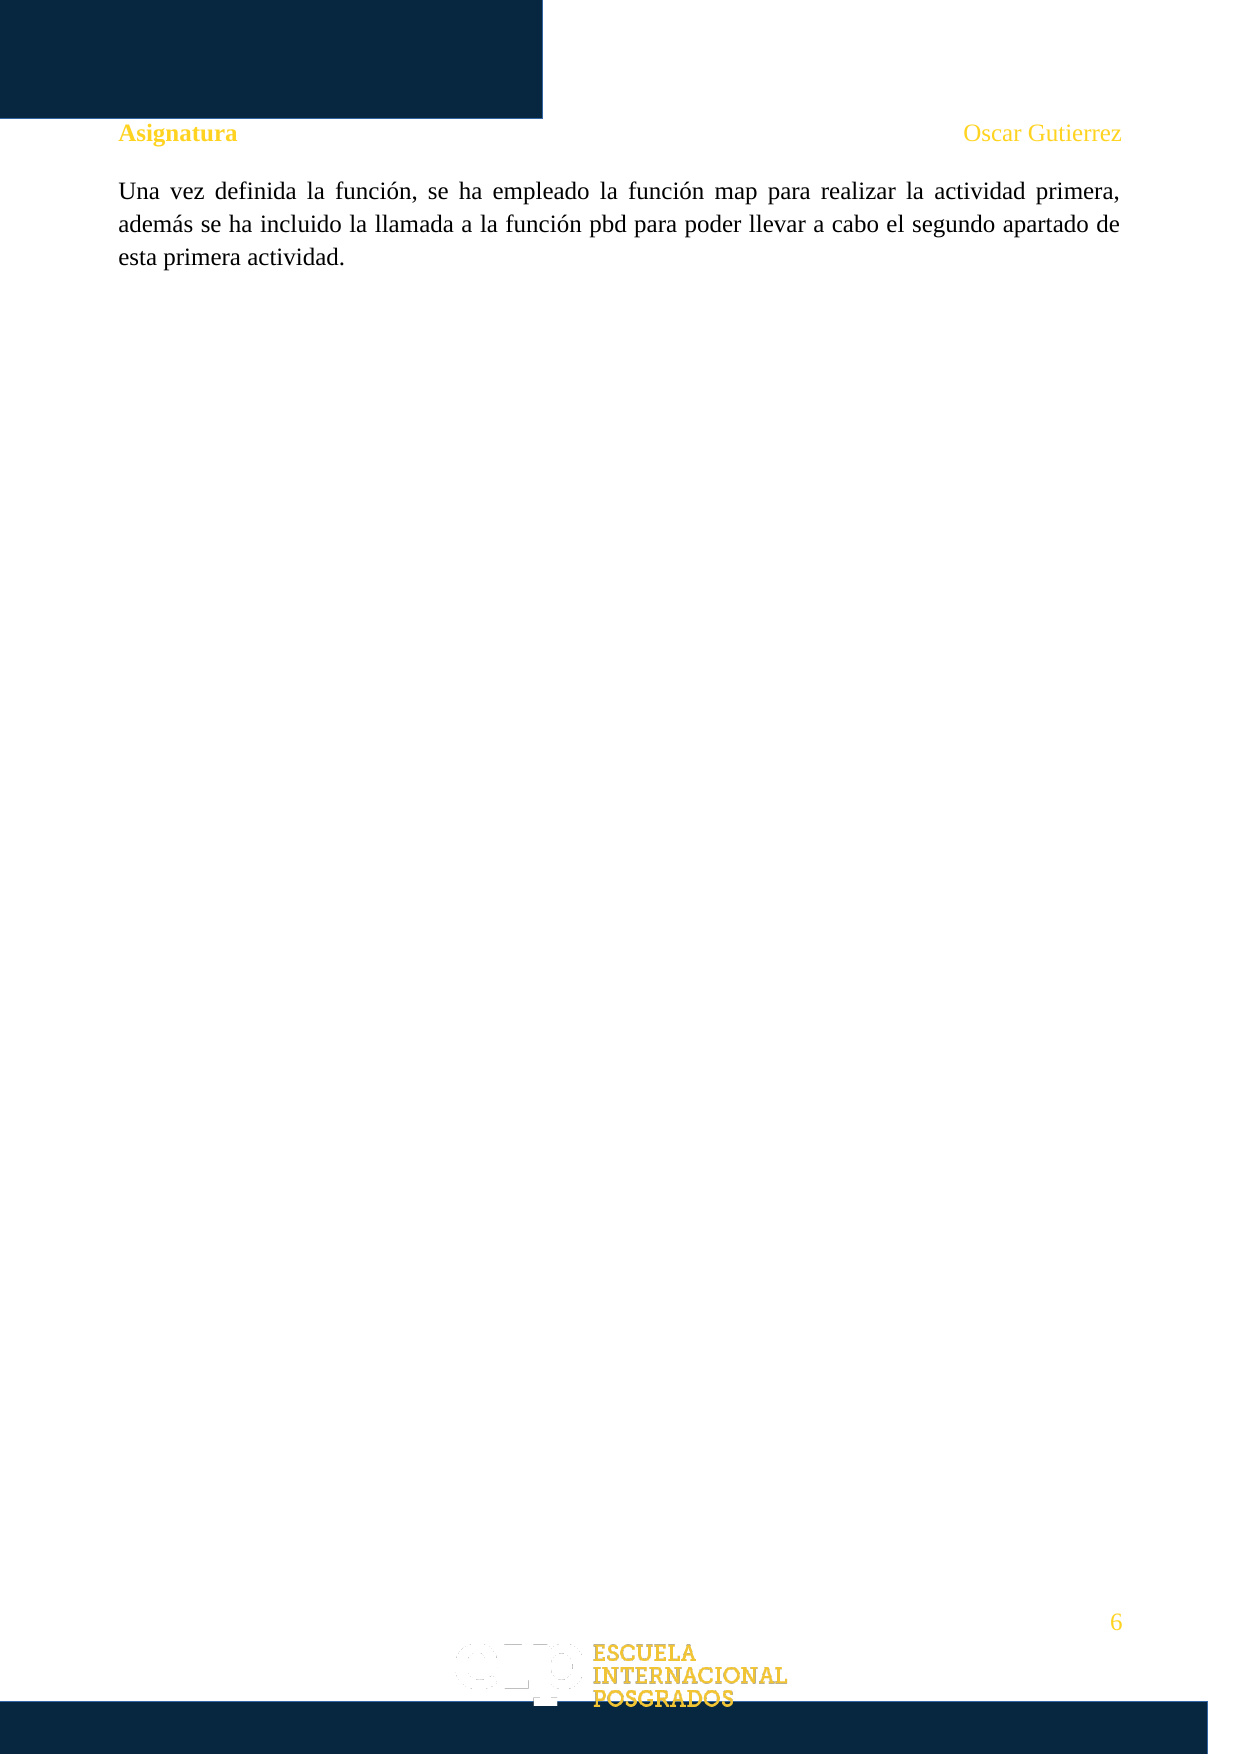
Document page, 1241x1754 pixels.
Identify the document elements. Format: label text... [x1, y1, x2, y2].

text Una vez definida la función, se ha empleado la función map para realizar la actividad primera, además se ha incluido la llamada a la función pbd para poder llevar a cabo el segundo apartado de esta primera actividad. [118, 176, 1122, 271]
picture [452, 1614, 788, 1712]
